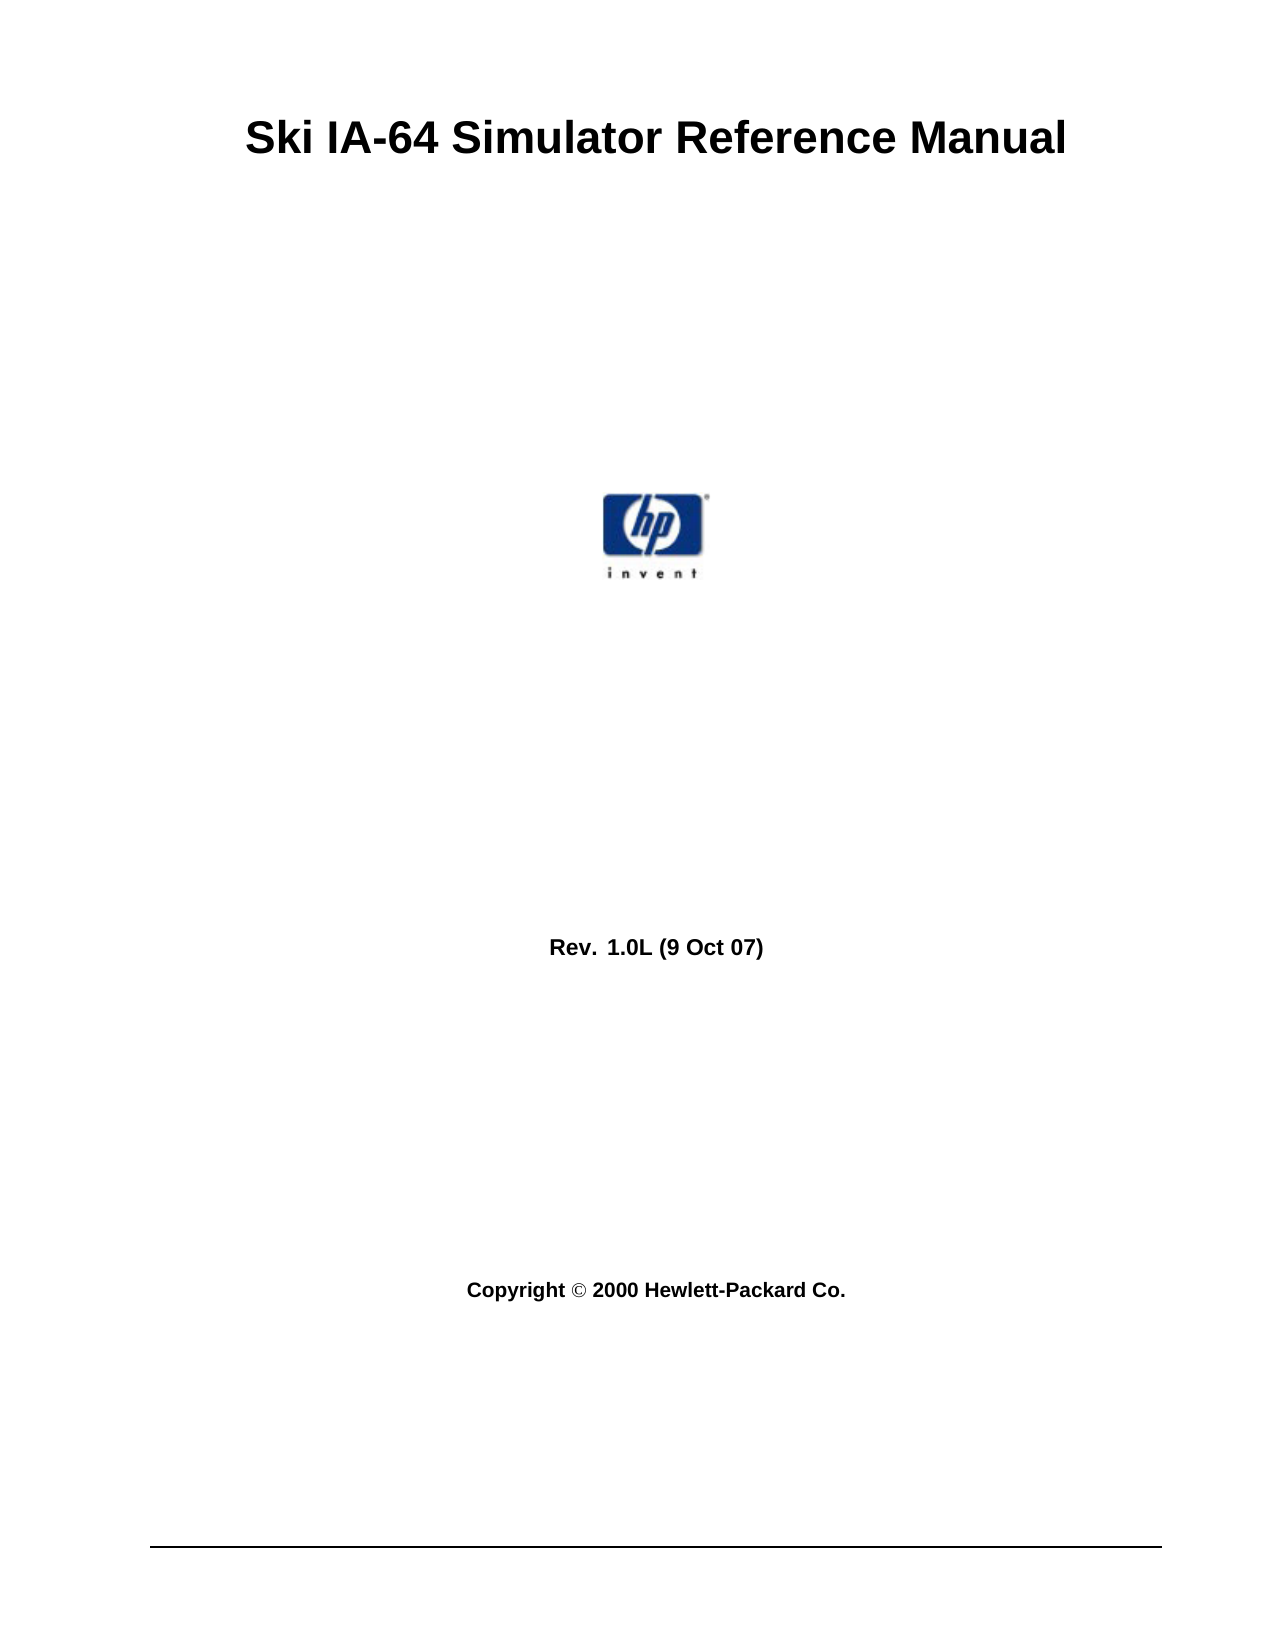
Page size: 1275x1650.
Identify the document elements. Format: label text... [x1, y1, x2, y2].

title Rev. 1.0L (9 Oct 07) [150, 925, 1162, 962]
title Copyright © 2000 Hewlett-Packard Co. [150, 1278, 1162, 1302]
picture [602, 492, 711, 580]
title Ski IA-64 Simulator Reference Manual [150, 112, 1162, 164]
